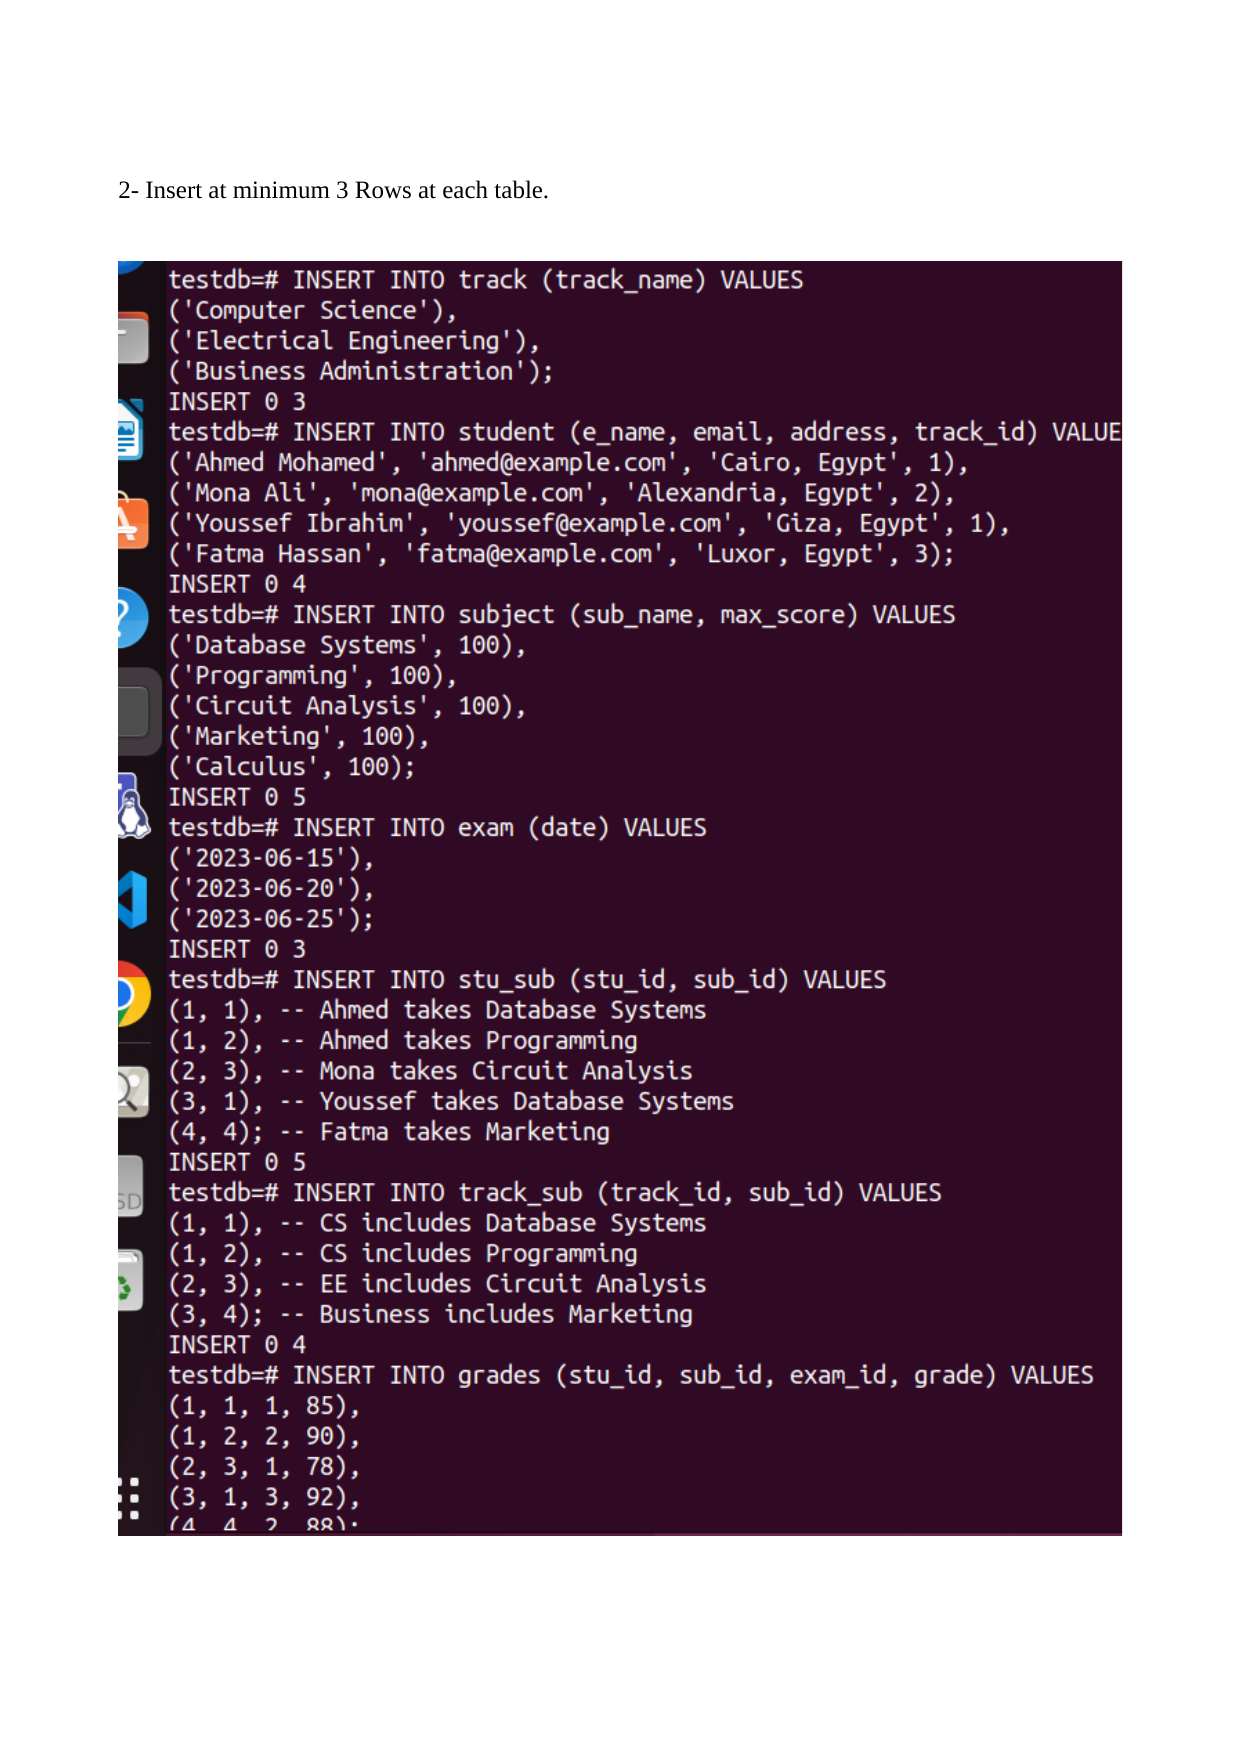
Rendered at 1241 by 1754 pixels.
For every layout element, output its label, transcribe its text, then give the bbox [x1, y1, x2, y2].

picture [118, 261, 1123, 1536]
text 2- Insert at minimum 3 Rows at each table. [118, 176, 1122, 204]
